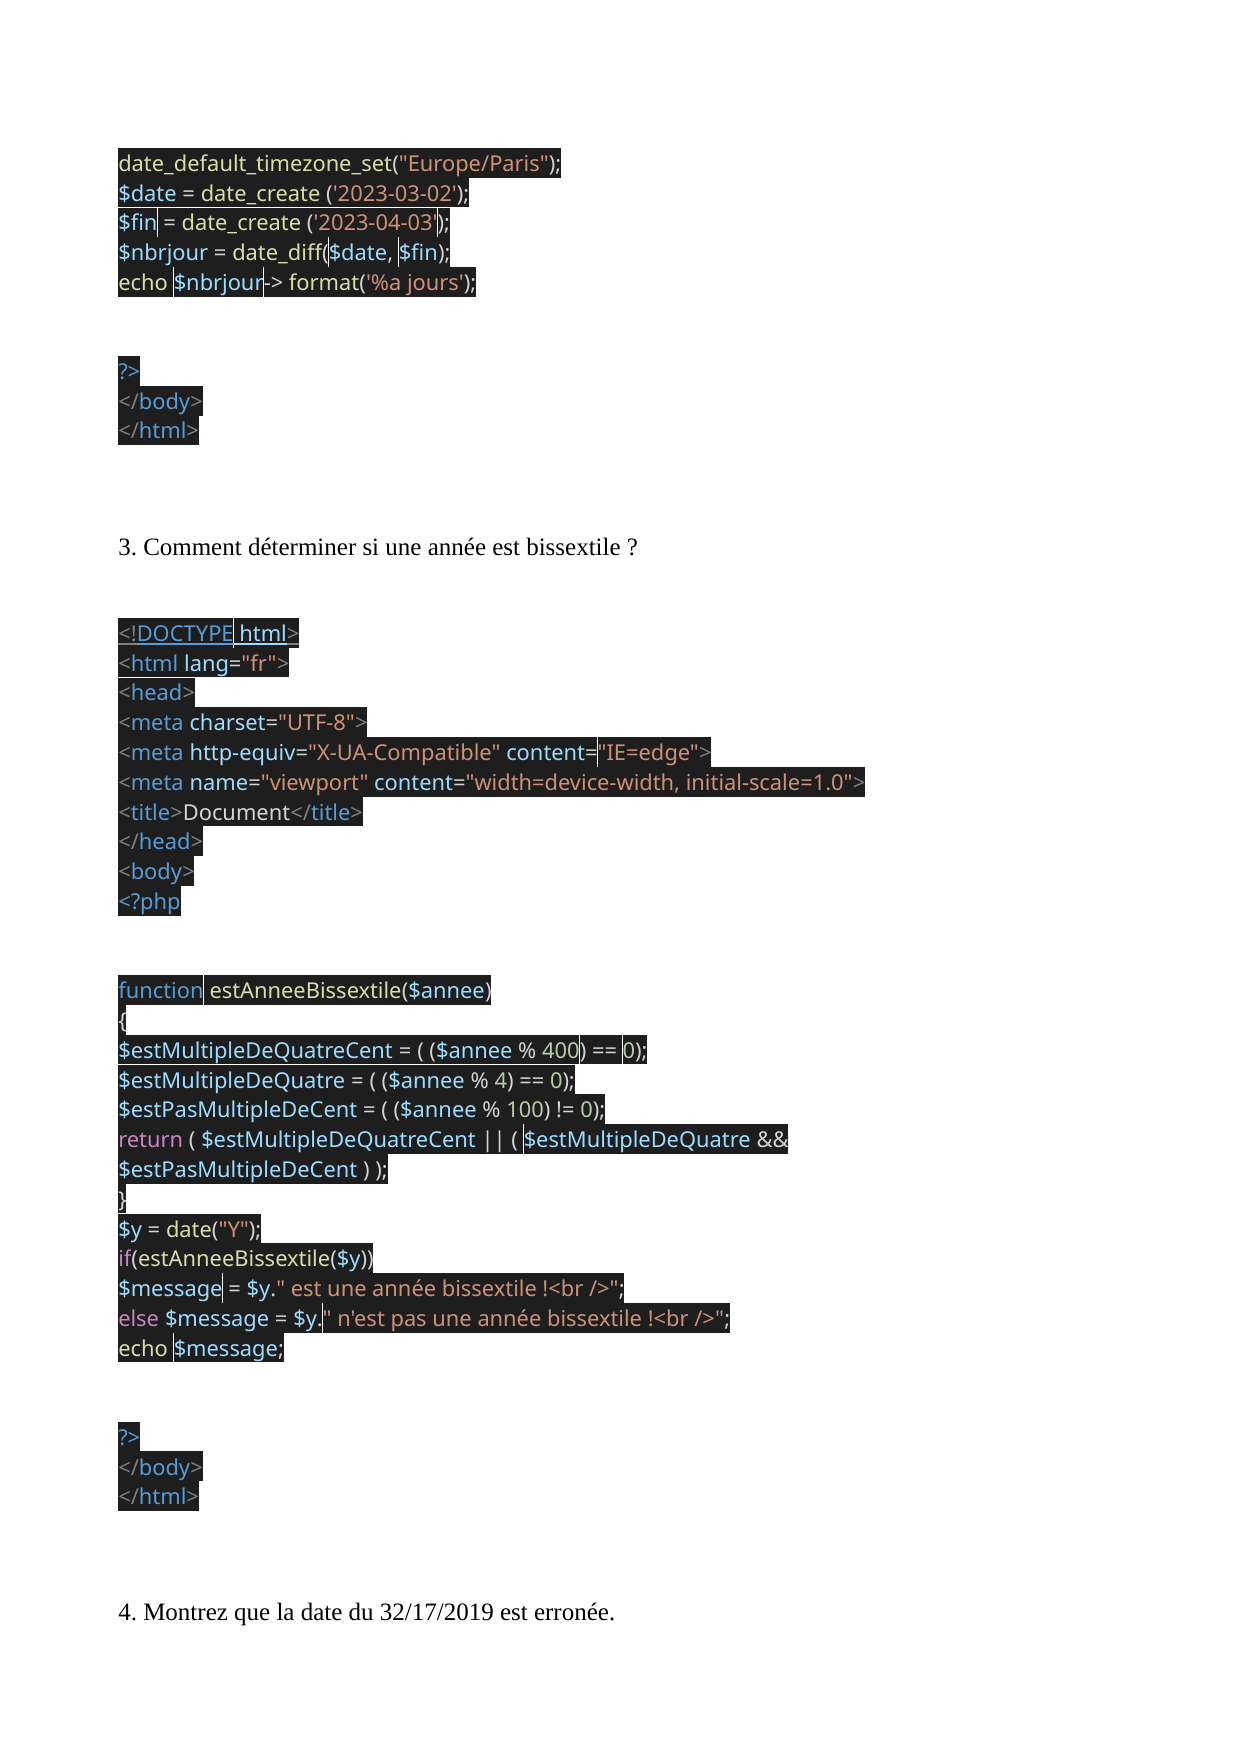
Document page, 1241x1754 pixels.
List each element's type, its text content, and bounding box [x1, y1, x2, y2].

text 4. Montrez que la date du 32/17/2019 est erronée. [118, 1597, 1122, 1626]
text <body> [118, 856, 1122, 886]
text { [118, 1005, 1122, 1035]
text ?> [118, 356, 1122, 386]
text echo $message; [118, 1333, 1122, 1362]
text <meta http-equiv="X-UA-Compatible" content="IE=edge"> [118, 737, 1122, 767]
text <meta charset="UTF-8"> [118, 707, 1122, 737]
text <?php [118, 886, 1122, 916]
text date_default_timezone_set("Europe/Paris"); [118, 148, 1122, 178]
text 3. Comment déterminer si une année est bissextile ? [118, 532, 1122, 560]
text </html> [118, 1481, 1122, 1511]
text </html> [118, 416, 1122, 445]
text $y = date("Y"); [118, 1213, 1122, 1243]
text <title>Document</title> [118, 797, 1122, 826]
text <meta name="viewport" content="width=device-width, initial-scale=1.0"> [118, 767, 1122, 797]
text $message = $y." est une année bissextile !<br />"; [118, 1273, 1122, 1303]
text $estPasMultipleDeCent = ( ($annee % 100) != 0); [118, 1094, 1122, 1124]
text ?> [118, 1422, 1122, 1451]
text $estPasMultipleDeCent ) ); [118, 1154, 1122, 1184]
text } [118, 1184, 1122, 1213]
text if(estAnneeBissextile($y)) [118, 1243, 1122, 1273]
text $estMultipleDeQuatre = ( ($annee % 4) == 0); [118, 1064, 1122, 1094]
text function estAnneeBissextile($annee) [118, 975, 1122, 1005]
text echo $nbrjour-> format('%a jours'); [118, 267, 1122, 297]
text $fin = date_create ('2023-04-03'); [118, 207, 1122, 237]
text $date = date_create ('2023-03-02'); [118, 178, 1122, 207]
text </body> [118, 386, 1122, 416]
text else $message = $y." n'est pas une année bissextile !<br />"; [118, 1303, 1122, 1333]
text </body> [118, 1451, 1122, 1481]
text <html lang="fr"> [118, 648, 1122, 677]
text <!DOCTYPE html> [118, 618, 1122, 648]
text <head> [118, 677, 1122, 707]
text $estMultipleDeQuatreCent = ( ($annee % 400) == 0); [118, 1035, 1122, 1064]
text </head> [118, 826, 1122, 856]
text return ( $estMultipleDeQuatreCent || ( $estMultipleDeQuatre && [118, 1124, 1122, 1154]
text $nbrjour = date_diff($date, $fin); [118, 237, 1122, 267]
